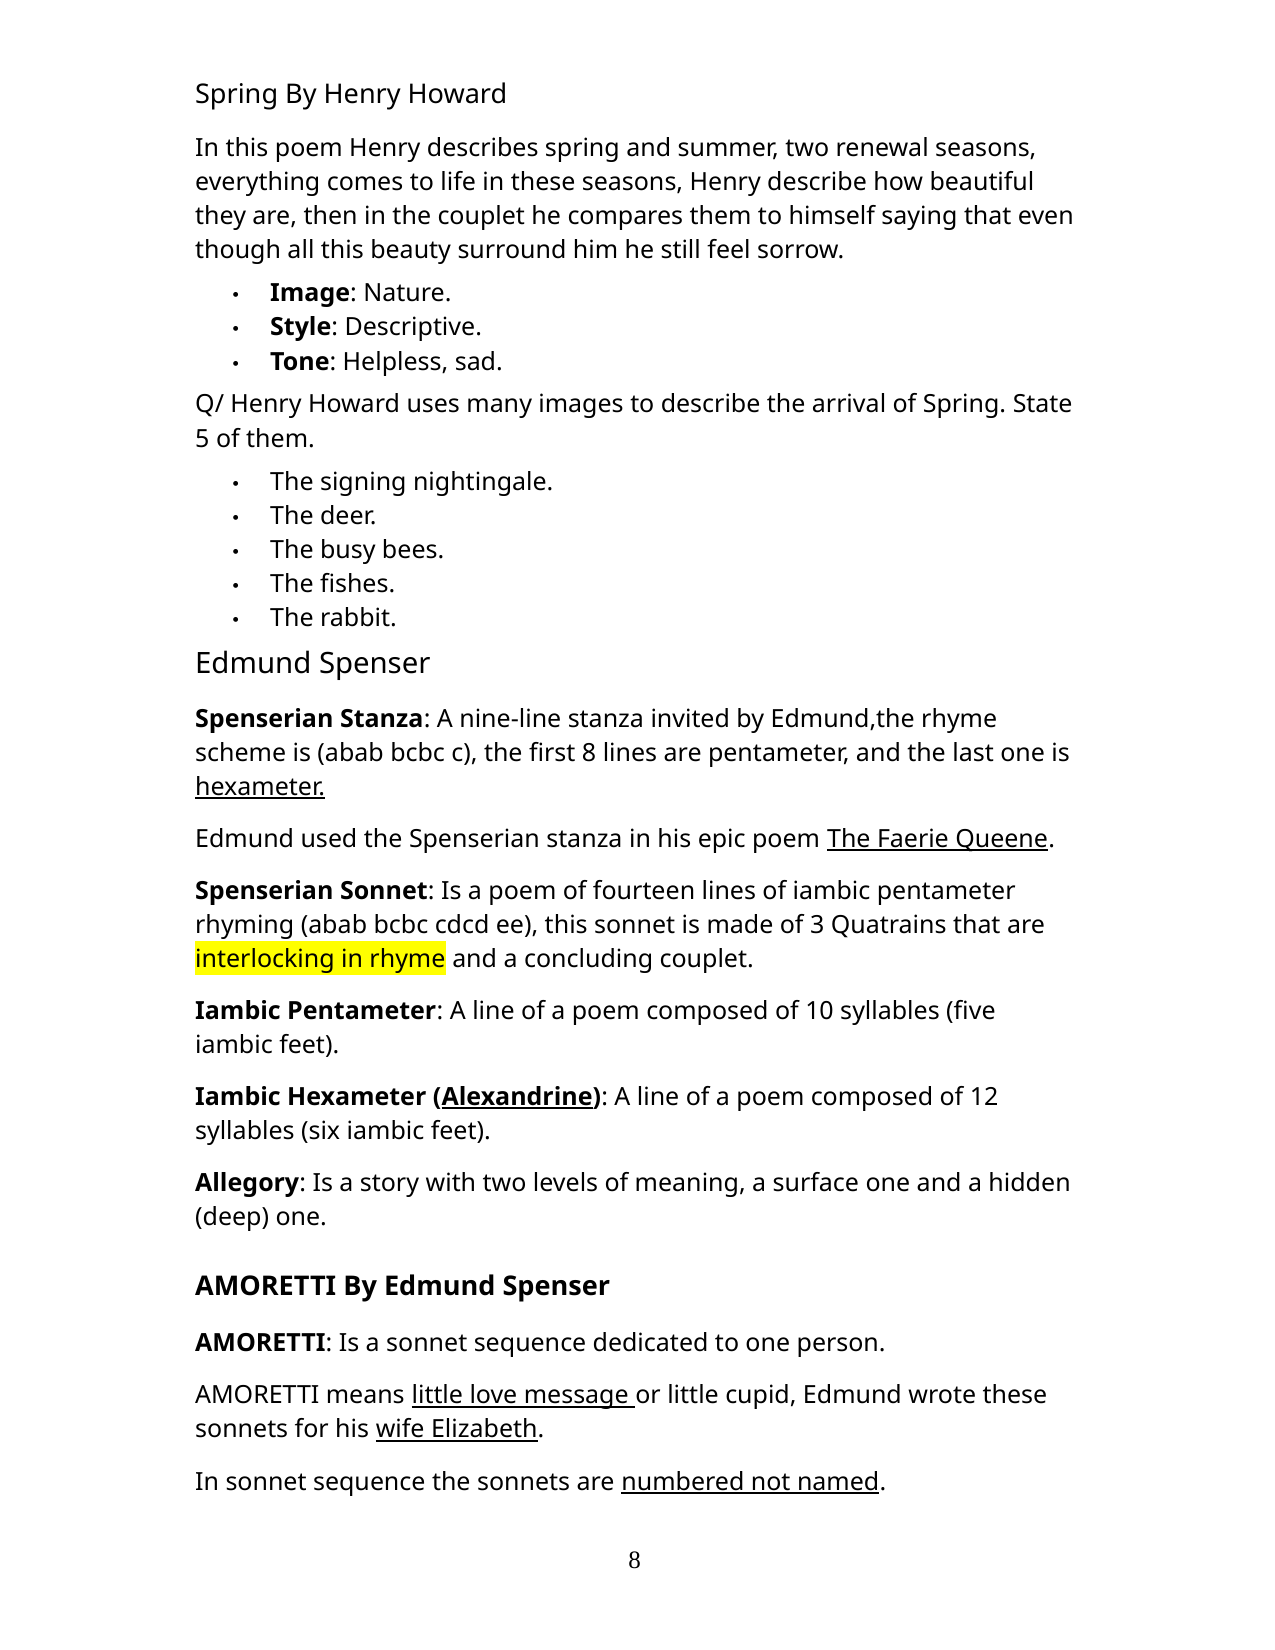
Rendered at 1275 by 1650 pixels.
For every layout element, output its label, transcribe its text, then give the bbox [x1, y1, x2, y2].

text Edmund used the Spenserian stanza in his epic poem The Faerie Queene. [195, 821, 1080, 854]
text Iambic Pentameter: A line of a poem composed of 10 syllables (five iambic feet). [195, 993, 1080, 1061]
list The fishes. [232, 565, 1080, 599]
text Allegory: Is a story with two levels of meaning, a surface one and a hidden (deep) one. [195, 1165, 1080, 1233]
text Spring By Henry Howard [195, 75, 1080, 112]
text Q/ Henry Howard uses many images to describe the arrival of Spring. State 5 of them. [195, 386, 1080, 454]
list Image: Nature. [232, 275, 1080, 309]
subtitle AMORETTI By Edmund Spenser [195, 1267, 1080, 1304]
text In sonnet sequence the sonnets are numbered not named. [195, 1463, 1080, 1497]
list Tone: Helpless, sad. [232, 343, 1080, 377]
text AMORETTI: Is a sonnet sequence dedicated to one person. [195, 1325, 1080, 1359]
text Iambic Hexameter (Alexandrine): A line of a poem composed of 12 syllables (six iambic feet). [195, 1079, 1080, 1147]
list The deer. [232, 497, 1080, 531]
list The rabbit. [232, 599, 1080, 633]
list Style: Descriptive. [232, 309, 1080, 343]
text Spenserian Sonnet: Is a poem of fourteen lines of iambic pentameter rhyming (abab bcbc cdcd ee), this sonnet is made of 3 Quatrains that are interlocking in rhyme and a concluding couplet. [195, 872, 1080, 975]
text AMORETTI means little love message or little cupid, Edmund wrote these sonnets for his wife Elizabeth. [195, 1377, 1080, 1445]
list The signing nightingale. [232, 463, 1080, 497]
list The busy bees. [232, 531, 1080, 565]
text In this poem Henry describes spring and summer, two renewal seasons, everything comes to life in these seasons, Henry describe how beautiful they are, then in the couplet he compares them to himself saying that even though all this beauty surround him he still feel sorrow. [195, 130, 1080, 266]
text Edmund Spenser [195, 642, 1080, 682]
text Spenserian Stanza: A nine-line stanza invited by Edmund,the rhyme scheme is (abab bcbc c), the first 8 lines are pentameter, and the last one is hexameter. [195, 700, 1080, 803]
